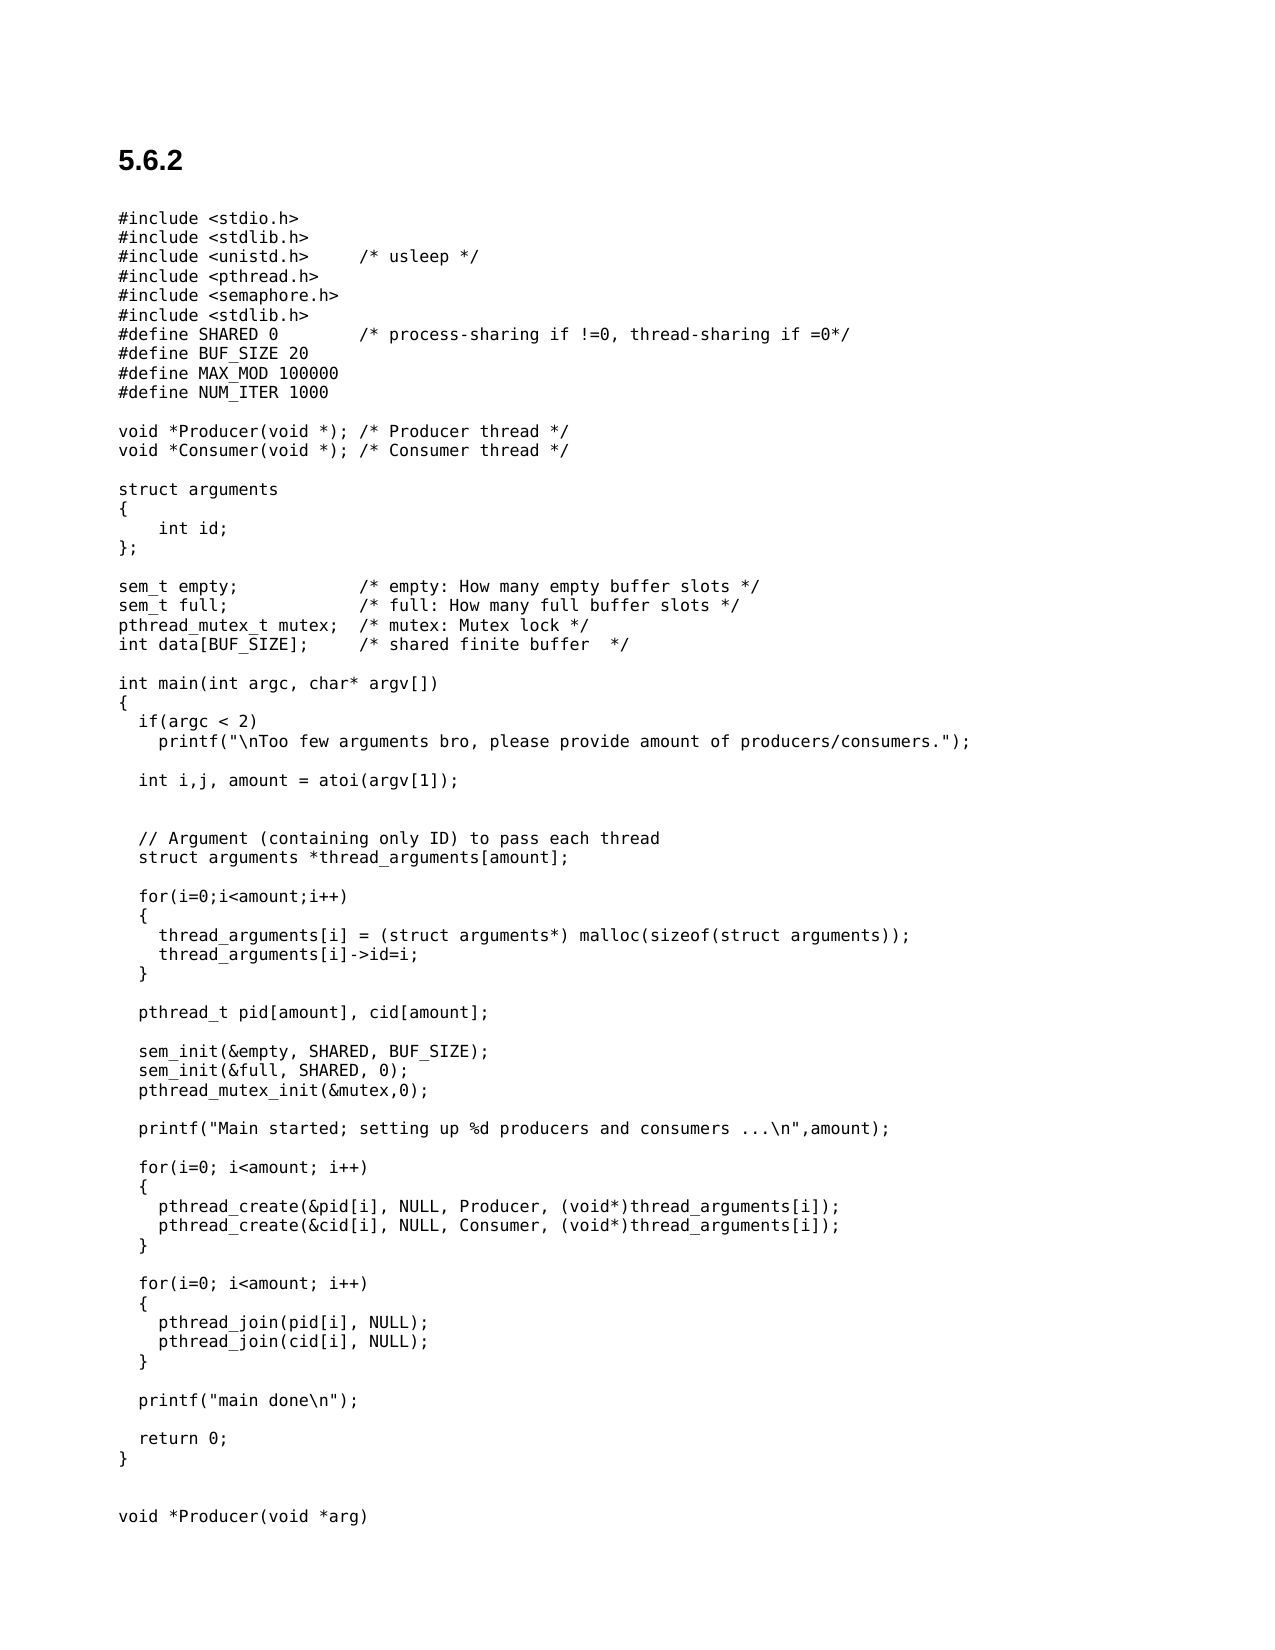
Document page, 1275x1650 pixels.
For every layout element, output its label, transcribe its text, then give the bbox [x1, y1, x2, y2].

text pthread_mutex_init(&mutex,0); [118, 1080, 1157, 1100]
text pthread_join(cid[i], NULL); [118, 1332, 1157, 1352]
text int i,j, amount = atoi(argv[1]); [118, 770, 1157, 790]
text for(i=0; i<amount; i++) [118, 1274, 1157, 1293]
text #include <unistd.h> /* usleep */ [118, 247, 1157, 267]
text pthread_create(&cid[i], NULL, Consumer, (void*)thread_arguments[i]); [118, 1216, 1157, 1235]
text { [118, 499, 1157, 518]
text printf("main done\n"); [118, 1390, 1157, 1410]
text #define BUF_SIZE 20 [118, 344, 1157, 363]
text void *Consumer(void *); /* Consumer thread */ [118, 441, 1157, 460]
text #define SHARED 0 /* process-sharing if !=0, thread-sharing if =0*/ [118, 325, 1157, 344]
text sem_init(&empty, SHARED, BUF_SIZE); [118, 1042, 1157, 1061]
text printf("\nToo few arguments bro, please provide amount of producers/consumers."); [118, 732, 1157, 751]
text pthread_t pid[amount], cid[amount]; [118, 1003, 1157, 1022]
text // Argument (containing only ID) to pass each thread [118, 828, 1157, 848]
text for(i=0; i<amount; i++) [118, 1158, 1157, 1177]
text { [118, 1293, 1157, 1313]
text pthread_join(pid[i], NULL); [118, 1313, 1157, 1332]
text { [118, 906, 1157, 925]
text #include <pthread.h> [118, 267, 1157, 286]
text sem_t empty; /* empty: How many empty buffer slots */ [118, 577, 1157, 596]
text int main(int argc, char* argv[]) [118, 673, 1157, 693]
text printf("Main started; setting up %d producers and consumers ...\n",amount); [118, 1119, 1157, 1138]
text #define NUM_ITER 1000 [118, 383, 1157, 402]
text for(i=0;i<amount;i++) [118, 887, 1157, 906]
text #include <stdlib.h> [118, 305, 1157, 325]
text } [118, 1235, 1157, 1255]
text #include <stdio.h> [118, 208, 1157, 228]
text int id; [118, 518, 1157, 538]
text }; [118, 538, 1157, 557]
text #include <stdlib.h> [118, 228, 1157, 247]
text { [118, 693, 1157, 712]
text { [118, 1177, 1157, 1197]
text thread_arguments[i] = (struct arguments*) malloc(sizeof(struct arguments)); [118, 925, 1157, 945]
text struct arguments [118, 480, 1157, 499]
text #include <semaphore.h> [118, 286, 1157, 305]
text sem_t full; /* full: How many full buffer slots */ [118, 596, 1157, 615]
text int data[BUF_SIZE]; /* shared finite buffer */ [118, 635, 1157, 654]
text } [118, 1352, 1157, 1371]
text pthread_create(&pid[i], NULL, Producer, (void*)thread_arguments[i]); [118, 1197, 1157, 1216]
text } [118, 964, 1157, 983]
text void *Producer(void *arg) [118, 1507, 1157, 1526]
text #define MAX_MOD 100000 [118, 363, 1157, 383]
text struct arguments *thread_arguments[amount]; [118, 848, 1157, 867]
text return 0; [118, 1429, 1157, 1448]
text } [118, 1448, 1157, 1468]
text void *Producer(void *); /* Producer thread */ [118, 422, 1157, 441]
text thread_arguments[i]->id=i; [118, 945, 1157, 964]
subtitle 5.6.2 [118, 143, 1157, 177]
text sem_init(&full, SHARED, 0); [118, 1061, 1157, 1080]
text pthread_mutex_t mutex; /* mutex: Mutex lock */ [118, 615, 1157, 635]
text if(argc < 2) [118, 712, 1157, 732]
